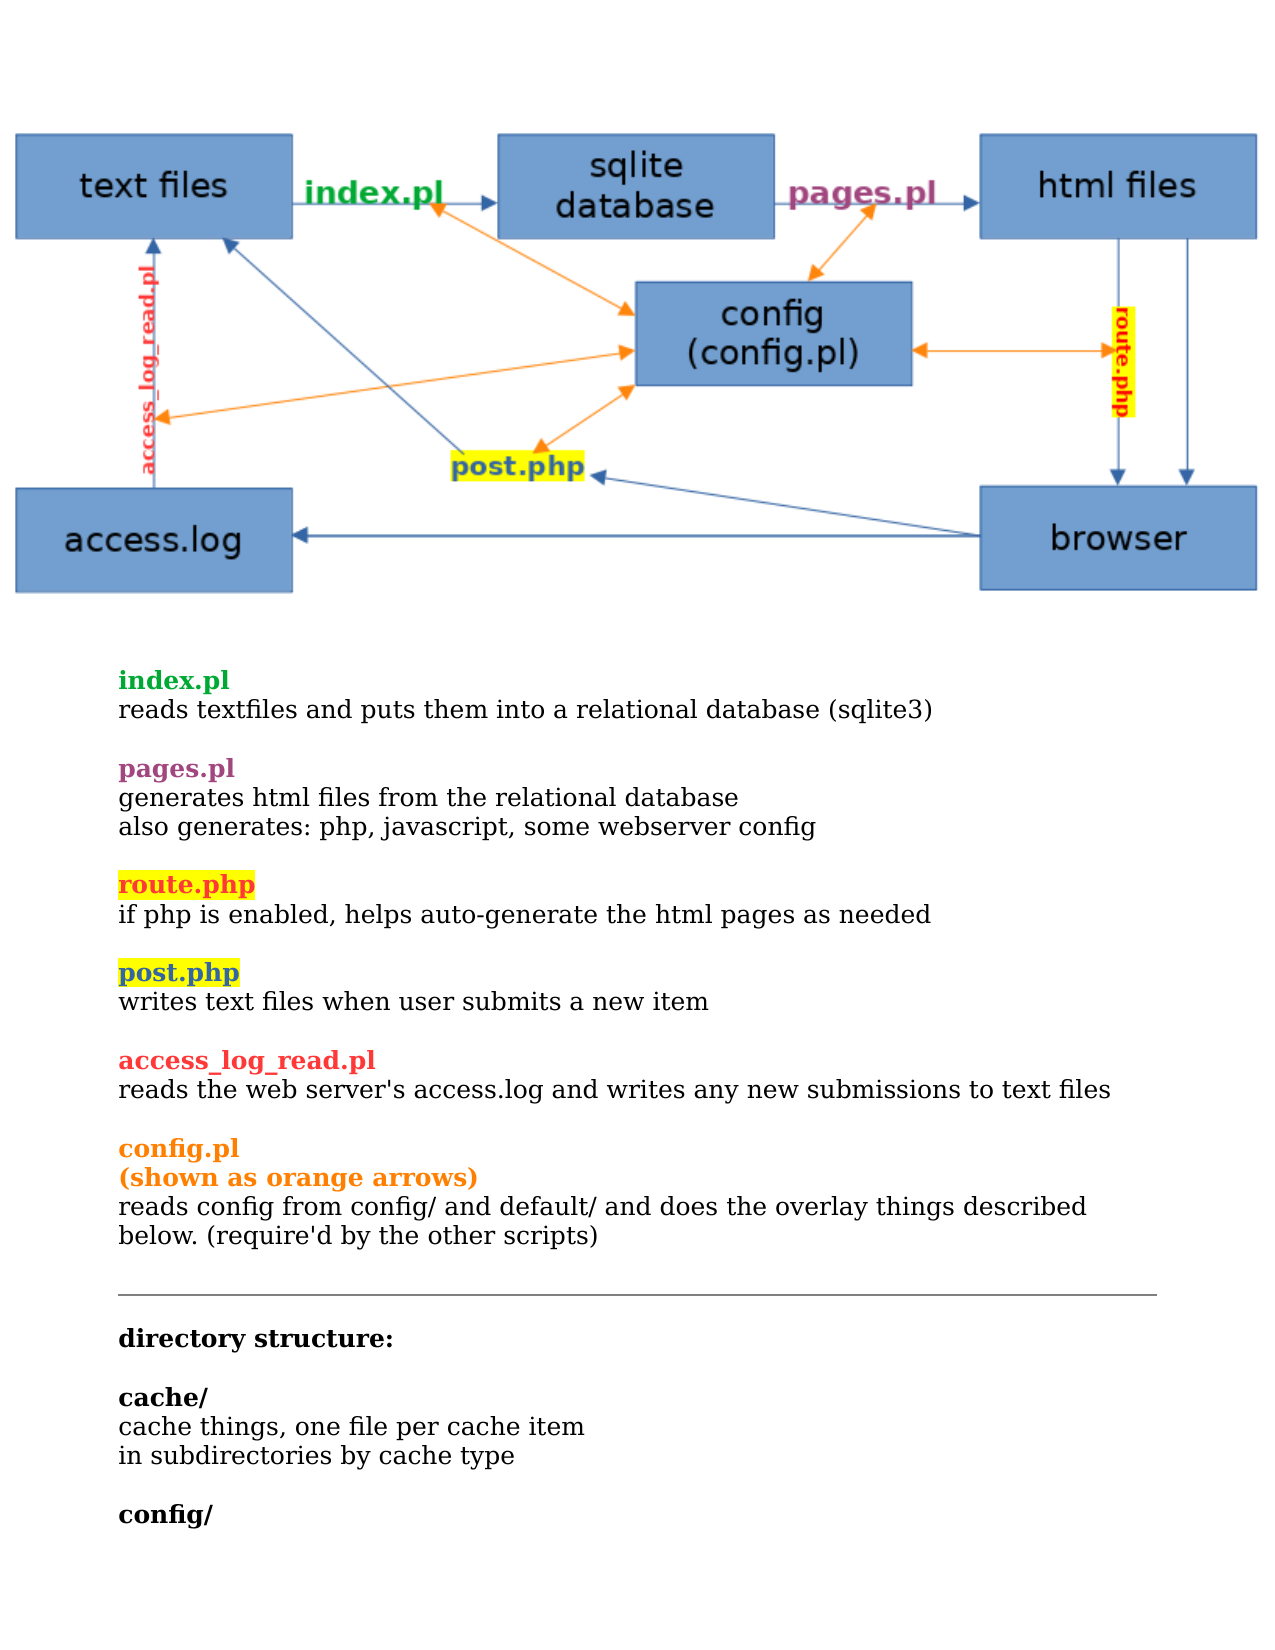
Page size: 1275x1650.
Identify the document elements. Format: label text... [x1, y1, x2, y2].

text config/ [118, 1500, 1157, 1529]
text directory structure: [118, 1324, 1157, 1354]
text route.php [118, 870, 1157, 900]
text cache/ [118, 1383, 1157, 1412]
text reads config from config/ and default/ and does the overlay things described below. (require'd by the other scripts) [118, 1192, 1157, 1251]
text pages.pl [118, 753, 1157, 783]
text generates html files from the relational database [118, 783, 1157, 812]
text also generates: php, javascript, some webserver config [118, 812, 1157, 841]
text index.pl [118, 666, 1157, 695]
text cache things, one file per cache item [118, 1412, 1157, 1441]
text access_log_read.pl [118, 1046, 1157, 1075]
text reads the web server's access.log and writes any new submissions to text files [118, 1075, 1157, 1104]
text if php is enabled, helps auto-generate the html pages as needed [118, 900, 1157, 929]
text in subdirectories by cache type [118, 1441, 1157, 1471]
text (shown as orange arrows) [118, 1163, 1157, 1192]
text config.pl [118, 1133, 1157, 1163]
text post.php [118, 958, 1157, 987]
text reads textfiles and puts them into a relational database (sqlite3) [118, 695, 1157, 724]
picture [0, 118, 1275, 608]
text writes text files when user submits a new item [118, 987, 1157, 1017]
